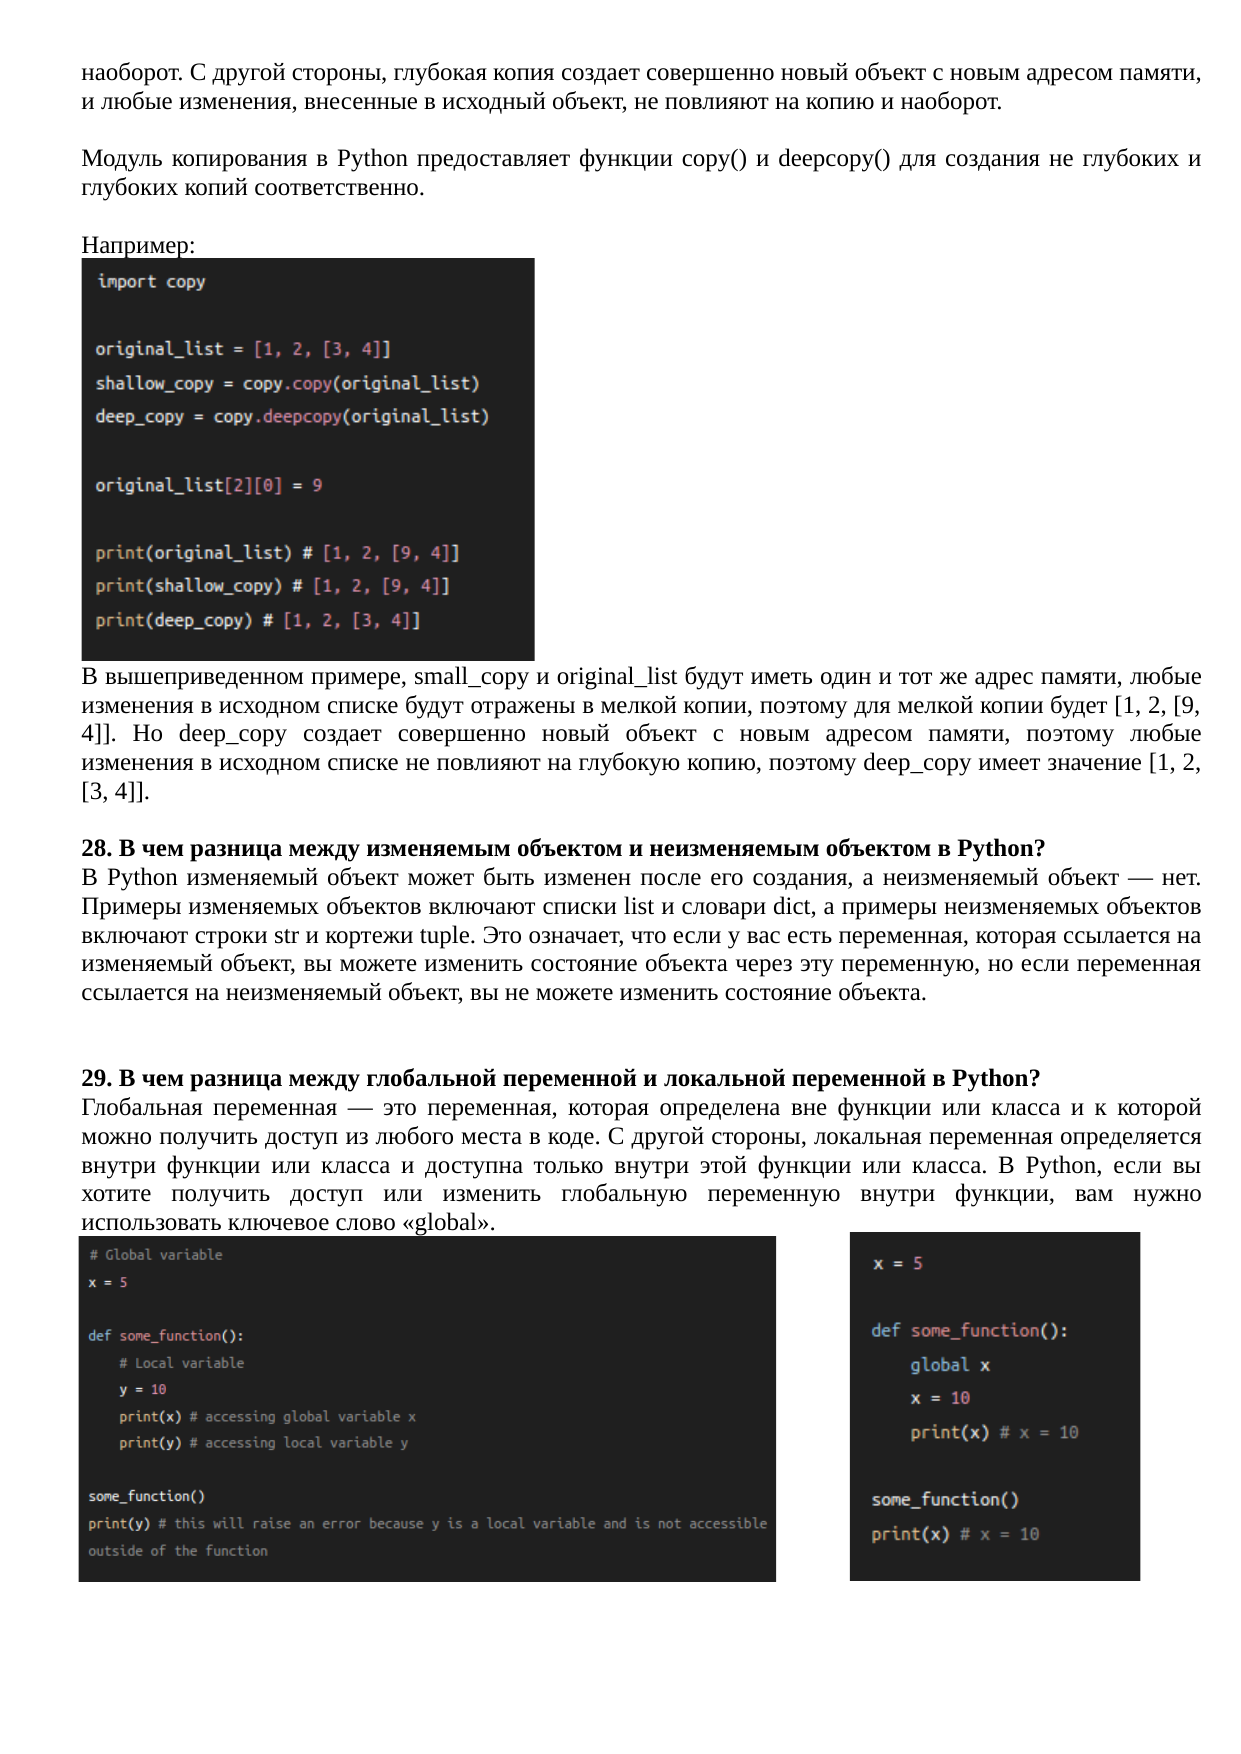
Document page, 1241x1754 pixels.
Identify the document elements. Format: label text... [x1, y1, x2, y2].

picture [78, 1236, 777, 1582]
text Например: [81, 230, 1203, 258]
picture [849, 1232, 1141, 1581]
text наоборот. С другой стороны, глубокая копия создает совершенно новый объект с новым адресом памяти, и любые изменения, внесенные в исходный объект, не повлияют на копию и наоборот. [81, 57, 1203, 115]
text 29. В чем разница между глобальной переменной и локальной переменной в Python? [81, 1063, 1203, 1092]
text В вышеприведенном примере, small_copy и original_list будут иметь один и тот же адрес памяти, любые изменения в исходном списке будут отражены в мелкой копии, поэтому для мелкой копии будет [1, 2, [9, 4]]. Но deep_copy создает совершенно новый объект с новым адресом памяти, поэтому любые изменения в исходном списке не повлияют на глубокую копию, поэтому deep_copy имеет значение [1, 2, [3, 4]]. [81, 661, 1203, 805]
text В Python изменяемый объект может быть изменен после его создания, а неизменяемый объект — нет. Примеры изменяемых объектов включают списки list и словари dict, а примеры неизменяемых объектов включают строки str и кортежи tuple. Это означает, что если у вас есть переменная, которая ссылается на изменяемый объект, вы можете изменить состояние объекта через эту переменную, но если переменная ссылается на неизменяемый объект, вы не можете изменить состояние объекта. [81, 862, 1203, 1006]
text Модуль копирования в Python предоставляет функции copy() и deepcopy() для создания не глубоких и глубоких копий соответственно. [81, 143, 1203, 201]
text 28. В чем разница между изменяемым объектом и неизменяемым объектом в Python? [81, 833, 1203, 862]
text Глобальная переменная — это переменная, которая определена вне функции или класса и к которой можно получить доступ из любого места в коде. С другой стороны, локальная переменная определяется внутри функции или класса и доступна только внутри этой функции или класса. В Python, если вы хотите получить доступ или изменить глобальную переменную внутри функции, вам нужно использовать ключевое слово «global». [81, 1092, 1203, 1236]
picture [81, 258, 535, 661]
